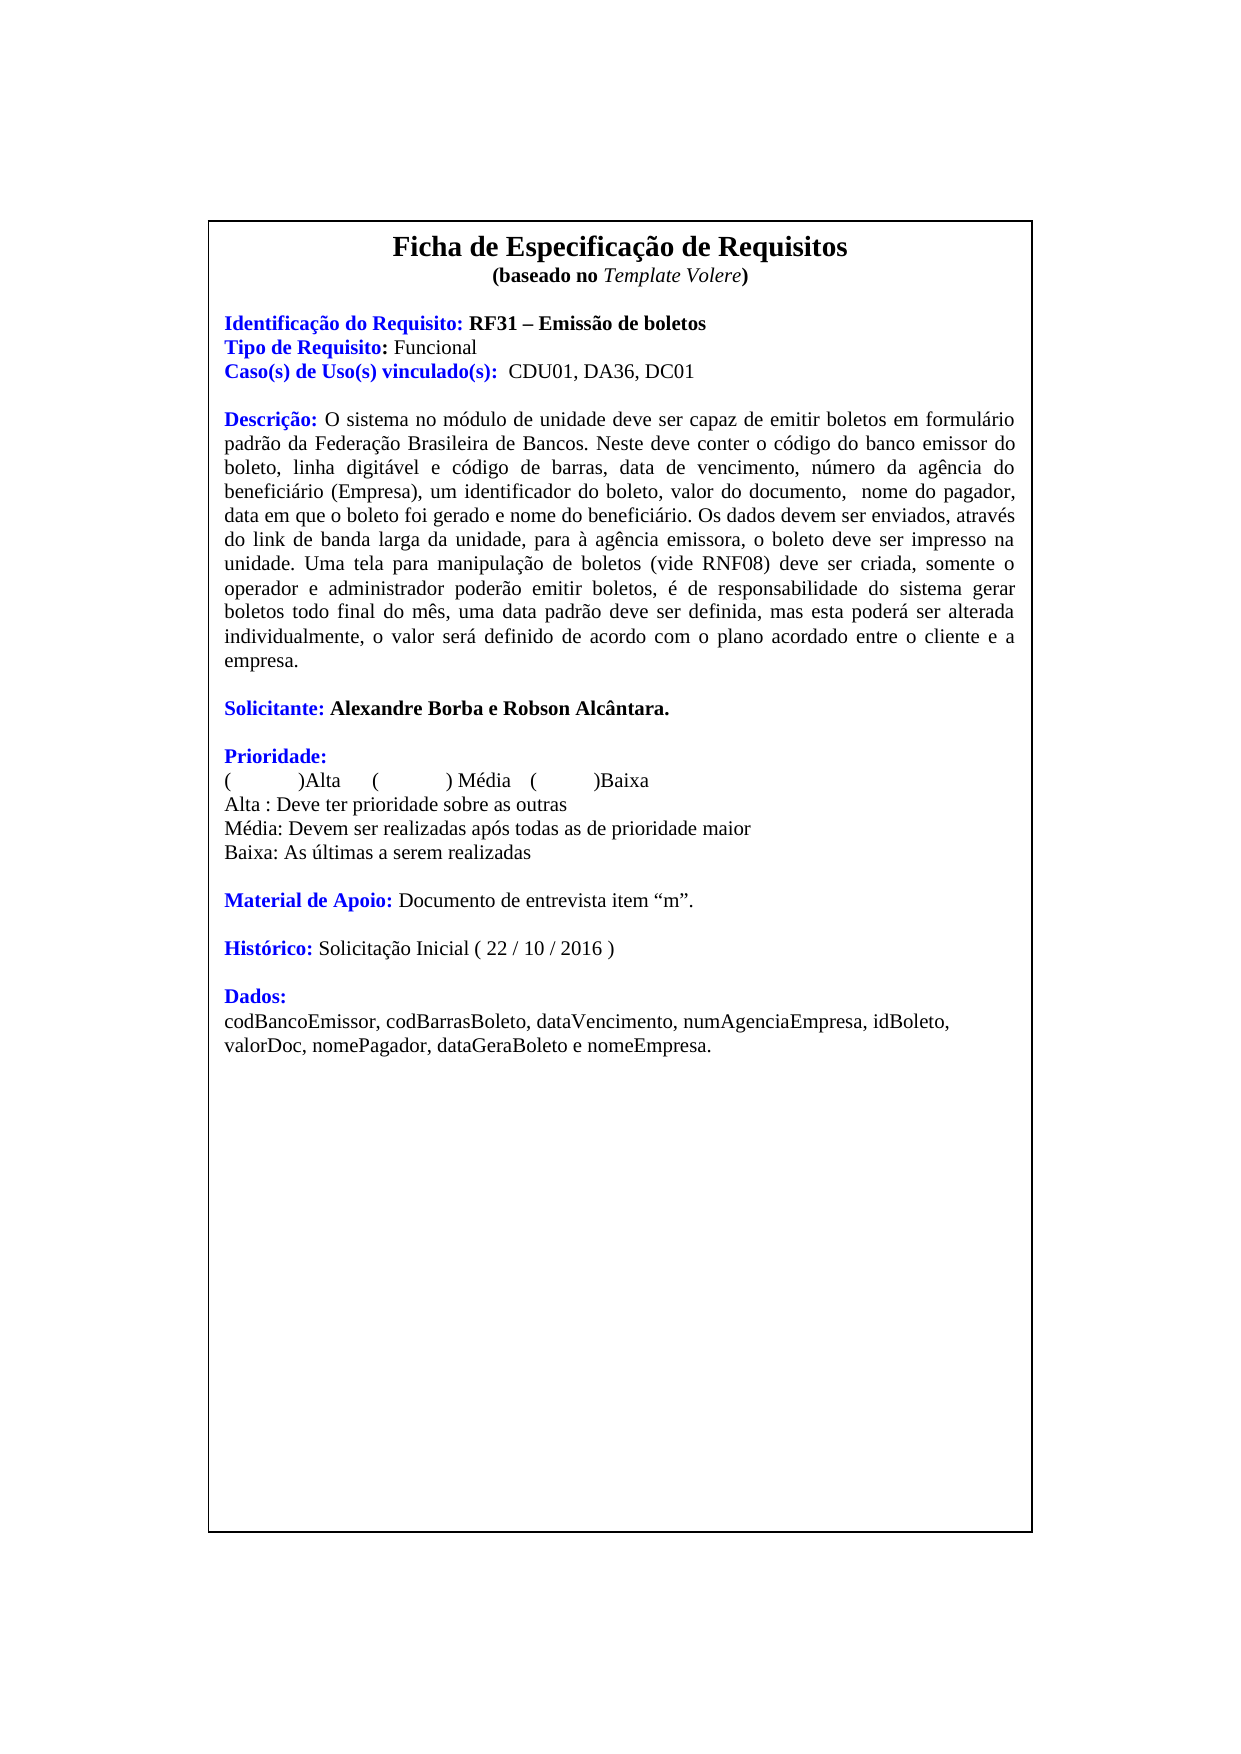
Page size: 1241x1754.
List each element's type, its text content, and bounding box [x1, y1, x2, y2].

text Material de Apoio: Documento de entrevista item “m”. [224, 888, 1016, 912]
text codBancoEmissor, codBarrasBoleto, dataVencimento, numAgenciaEmpresa, idBoleto, valorDoc, nomePagador, dataGeraBoleto e nomeEmpresa. [224, 1008, 1016, 1057]
text (baseado no Template Volere) [224, 263, 1016, 287]
text Solicitante: Alexandre Borba e Robson Alcântara. [224, 696, 1016, 720]
text Ficha de Especificação de Requisitos [224, 229, 1016, 263]
text ( )Alta ( ) Média ( )Baixa [224, 768, 1016, 792]
text Descrição: O sistema no módulo de unidade deve ser capaz de emitir boletos em formulário padrão da Federação Brasileira de Bancos. Neste deve conter o código do banco emissor do boleto, linha digitável e código de barras, data de vencimento, número da agência do beneficiário (Empresa), um identificador do boleto, valor do documento, nome do pagador, data em que o boleto foi gerado e nome do beneficiário. Os dados devem ser enviados, através do link de banda larga da unidade, para à agência emissora, o boleto deve ser impresso na unidade. Uma tela para manipulação de boletos (vide RNF08) deve ser criada, somente o operador e administrador poderão emitir boletos, é de responsabilidade do sistema gerar boletos todo final do mês, uma data padrão deve ser definida, mas esta poderá ser alterada individualmente, o valor será definido de acordo com o plano acordado entre o cliente e a empresa. [224, 407, 1016, 672]
text Dados: [224, 984, 1016, 1008]
text Prioridade: [224, 744, 1016, 768]
text Tipo de Requisito: Funcional [224, 335, 1016, 359]
text Alta : Deve ter prioridade sobre as outras [224, 792, 1016, 816]
text Caso(s) de Uso(s) vinculado(s): CDU01, DA36, DC01 [224, 359, 1016, 383]
text Baixa: As últimas a serem realizadas [224, 840, 1016, 864]
text Identificação do Requisito: RF31 – Emissão de boletos [224, 311, 1016, 335]
text Histórico: Solicitação Inicial ( 22 / 10 / 2016 ) [224, 936, 1016, 960]
text Média: Devem ser realizadas após todas as de prioridade maior [224, 816, 1016, 840]
